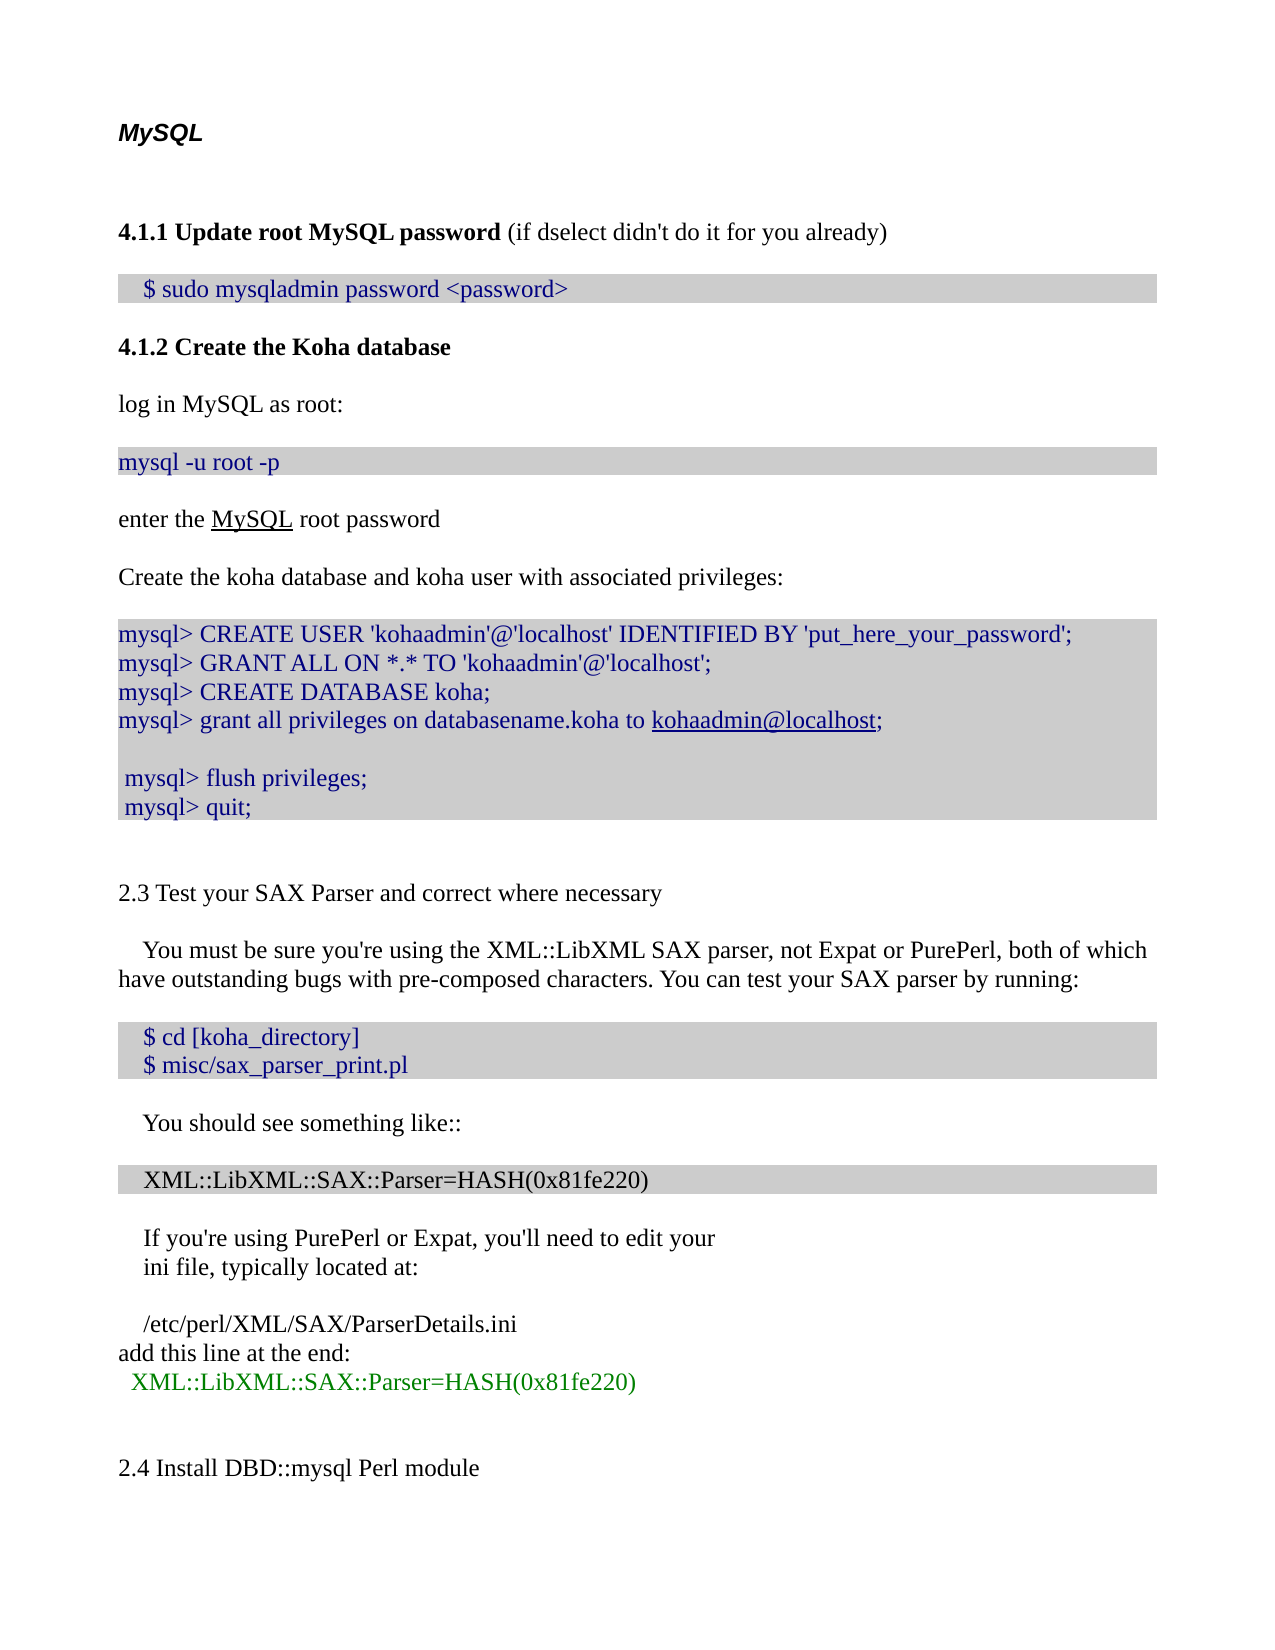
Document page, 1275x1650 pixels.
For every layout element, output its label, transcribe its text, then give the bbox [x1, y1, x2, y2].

text $ cd [koha_directory] [118, 1022, 1157, 1050]
text If you're using PurePerl or Expat, you'll need to edit your [118, 1223, 1157, 1252]
text mysql> flush privileges; [118, 763, 1157, 792]
text add this line at the end: [118, 1338, 1157, 1367]
text $ misc/sax_parser_print.pl [118, 1050, 1157, 1079]
text mysql> quit; [118, 792, 1157, 820]
text $ sudo mysqladmin password <password> [118, 274, 1157, 303]
text ini file, typically located at: [118, 1252, 1157, 1280]
text Create the koha database and koha user with associated privileges: [118, 562, 1157, 590]
text You should see something like:: [118, 1108, 1157, 1137]
text 4.1.2 Create the Koha database [118, 332, 1157, 360]
subtitle MySQL [118, 118, 1157, 147]
text 2.4 Install DBD::mysql Perl module [118, 1453, 1157, 1482]
text log in MySQL as root: [118, 389, 1157, 418]
text mysql -u root -p [118, 447, 1157, 475]
text You must be sure you're using the XML::LibXML SAX parser, not Expat or PurePerl, both of which have outstanding bugs with pre-composed characters. You can test your SAX parser by running: [118, 935, 1157, 993]
text /etc/perl/XML/SAX/ParserDetails.ini [118, 1309, 1157, 1338]
text mysql> CREATE USER 'kohaadmin'@'localhost' IDENTIFIED BY 'put_here_your_password'; mysql> GRANT ALL ON *.* TO 'kohaadmin'@'localhost'; mysql> CREATE DATABASE koha; mysql> grant all privileges on databasename.koha to kohaadmin@localhost; [118, 619, 1157, 734]
text 2.3 Test your SAX Parser and correct where necessary [118, 878, 1157, 907]
text XML::LibXML::SAX::Parser=HASH(0x81fe220) [118, 1165, 1157, 1194]
text XML::LibXML::SAX::Parser=HASH(0x81fe220) [118, 1367, 1157, 1395]
text 4.1.1 Update root MySQL password (if dselect didn't do it for you already) [118, 217, 1157, 245]
text enter the MySQL root password [118, 504, 1157, 533]
